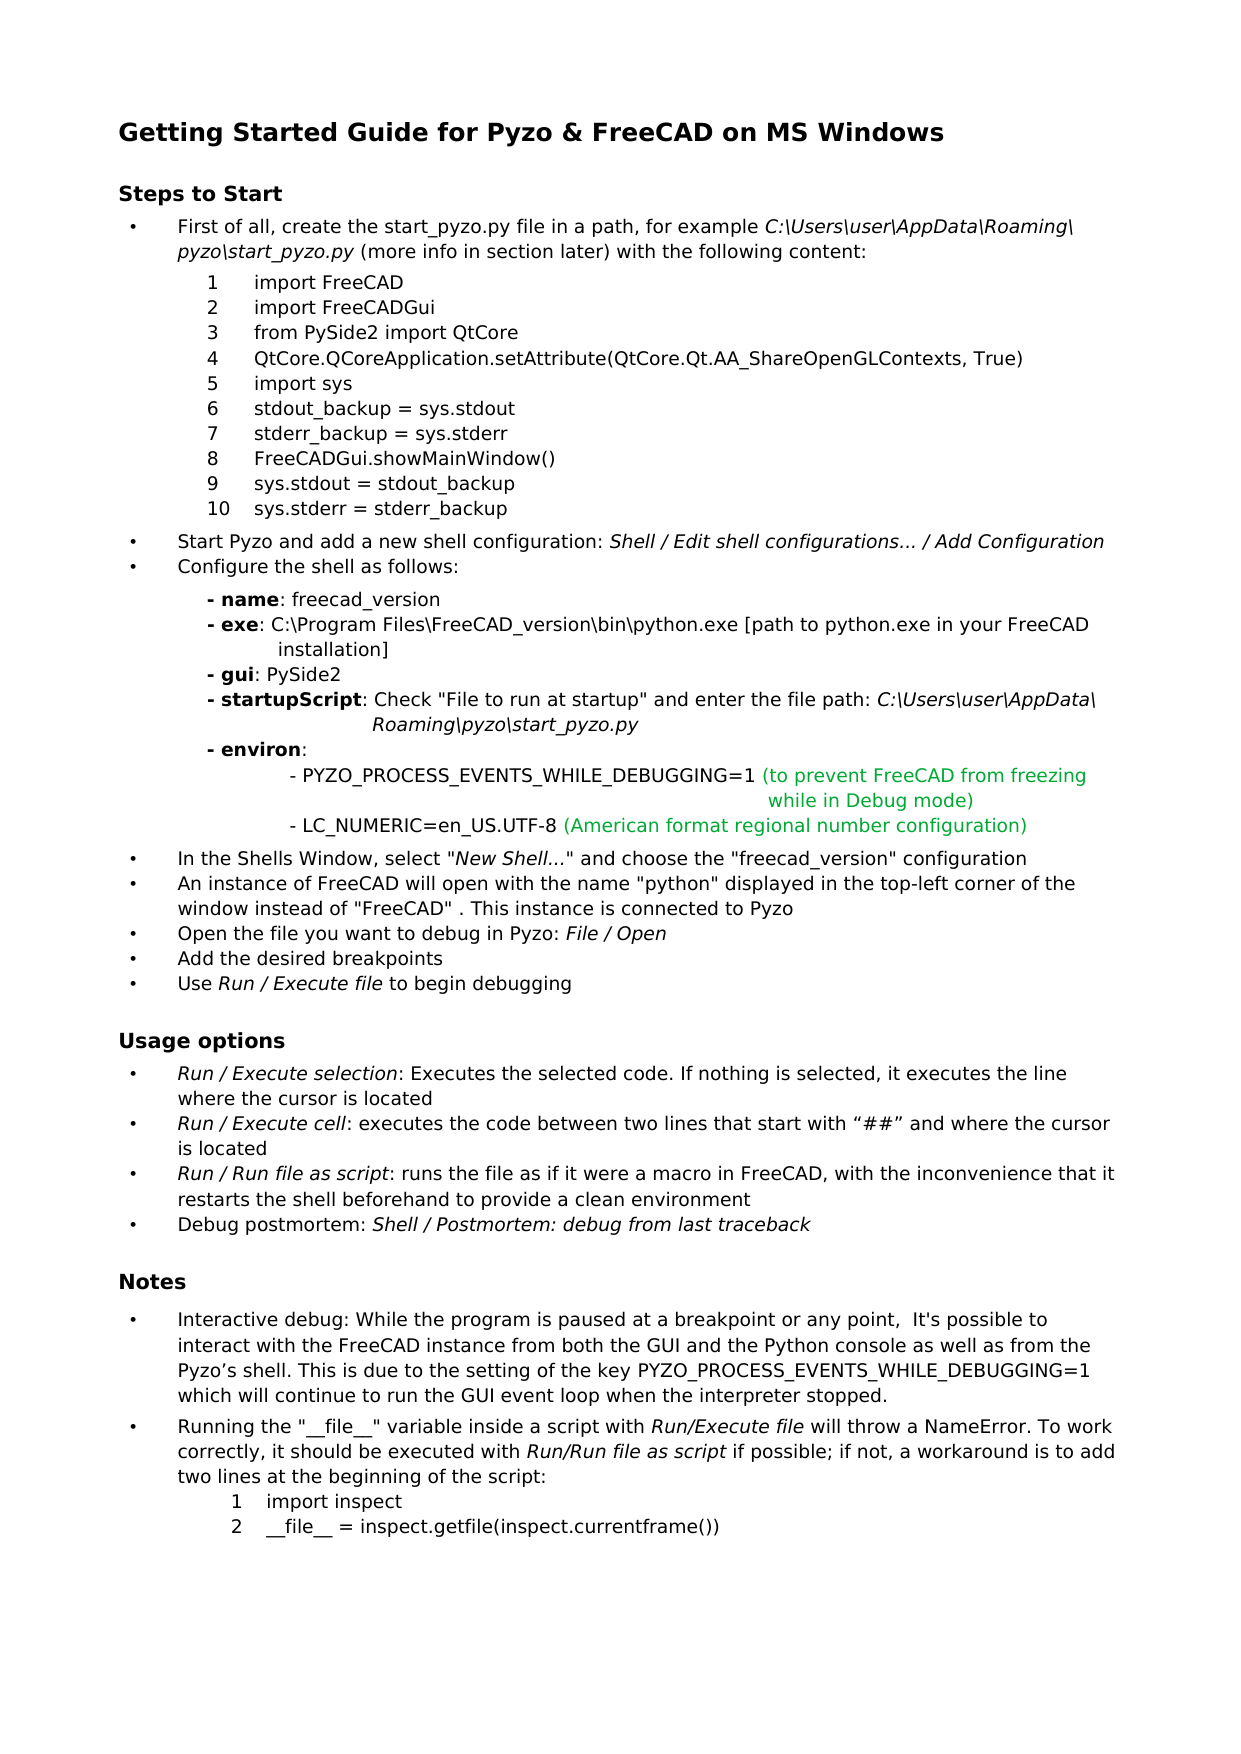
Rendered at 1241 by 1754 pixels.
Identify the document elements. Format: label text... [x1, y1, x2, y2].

list QtCore.QCoreApplication.setAttribute(QtCore.Qt.AA_ShareOpenGLContexts, True) [207, 347, 1122, 369]
text - gui: PySide2 [207, 664, 1122, 686]
list Interactive debug: While the program is paused at a breakpoint or any point, It's possible to interact with the FreeCAD instance from both the GUI and the Python console as well as from the Pyzo’s shell. This is due to the setting of the key PYZO_PROCESS_EVENTS_WHILE_DEBUGGING=1 which will continue to run the GUI event loop when the interpreter stopped. [130, 1309, 1122, 1407]
list Debug postmortem: Shell / Postmortem: debug from last traceback [130, 1214, 1122, 1236]
list Open the file you want to debug in Pyzo: File / Open [130, 923, 1122, 945]
list Running the "__file__" variable inside a script with Run/Execute file will throw a NameError. To work correctly, it should be executed with Run/Run file as script if possible; if not, a workaround is to add two lines at the beginning of the script: [130, 1416, 1122, 1488]
text - exe: C:\Program Files\FreeCAD_version\bin\python.exe [path to python.exe in your FreeCAD installation] [207, 614, 1122, 661]
list FreeCADGui.showMainWindow() [207, 448, 1122, 470]
list Add the desired breakpoints [130, 948, 1122, 970]
text - startupScript: Check "File to run at startup" and enter the file path: C:\Users\user\AppData\Roaming\pyzo\start_pyzo.py [207, 689, 1122, 736]
text Notes [118, 1270, 1122, 1294]
list In the Shells Window, select "New Shell..." and choose the "freecad_version" configuration [130, 848, 1122, 869]
text - environ: [207, 739, 1122, 761]
list 2 __file__ = inspect.getfile(inspect.currentframe()) [193, 1516, 1122, 1538]
list sys.stderr = stderr_backup [207, 498, 1122, 520]
text - name: freecad_version [207, 589, 1122, 611]
list import sys [207, 373, 1122, 394]
list First of all, create the start_pyzo.py file in a path, for example C:\Users\user\AppData\Roaming\pyzo\start_pyzo.py (more info in section later) with the following content: [130, 216, 1122, 263]
list sys.stdout = stdout_backup [207, 473, 1122, 495]
list stderr_backup = sys.stderr [207, 423, 1122, 445]
text Steps to Start [118, 182, 1122, 207]
text - LC_NUMERIC=en_US.UTF-8 (American format regional number configuration) [289, 815, 1122, 837]
text - PYZO_PROCESS_EVENTS_WHILE_DEBUGGING=1 (to prevent FreeCAD from freezing while in Debug mode) [289, 764, 1122, 812]
text Usage options [118, 1029, 1122, 1053]
list Start Pyzo and add a new shell configuration: Shell / Edit shell configurations... / Add Configuration [130, 531, 1122, 553]
list 1 import inspect [193, 1491, 1122, 1513]
list An instance of FreeCAD will open with the name "python" displayed in the top-left corner of the window instead of "FreeCAD" . This instance is connected to Pyzo [130, 873, 1122, 920]
text Getting Started Guide for Pyzo & FreeCAD on MS Windows [118, 118, 1122, 147]
list Run / Execute selection: Executes the selected code. If nothing is selected, it executes the line where the cursor is located [130, 1063, 1122, 1110]
list from PySide2 import QtCore [207, 322, 1122, 344]
list Use Run / Execute file to begin debugging [130, 973, 1122, 995]
list Run / Run file as script: runs the file as if it were a macro in FreeCAD, with the inconvenience that it restarts the shell beforehand to provide a clean environment [130, 1163, 1122, 1210]
list Run / Execute cell: executes the code between two lines that start with “##” and where the cursor is located [130, 1113, 1122, 1160]
list stdout_backup = sys.stdout [207, 398, 1122, 419]
list import FreeCADGui [207, 297, 1122, 319]
list import FreeCAD [207, 272, 1122, 294]
list Configure the shell as follows: [130, 556, 1122, 578]
